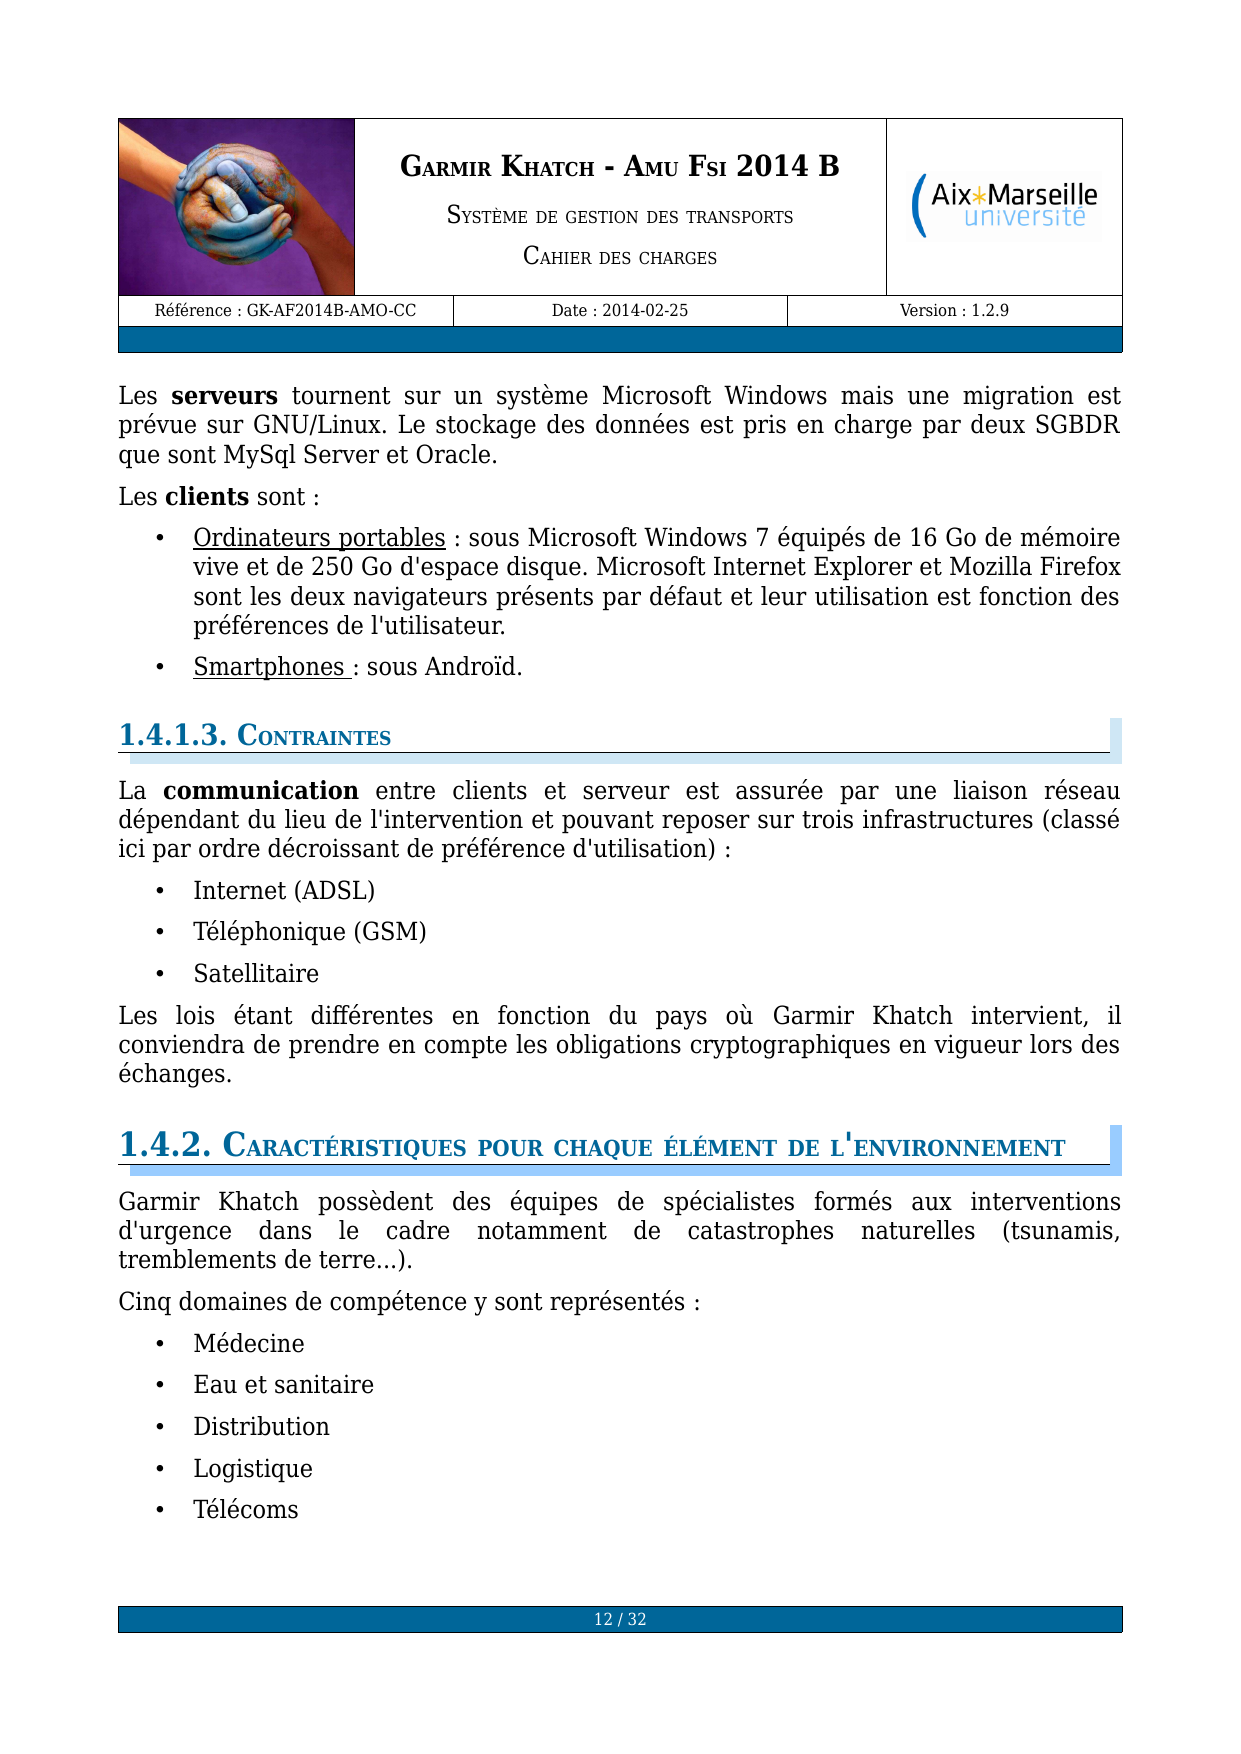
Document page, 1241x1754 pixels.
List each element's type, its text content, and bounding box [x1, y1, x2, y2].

text Les serveurs tournent sur un système Microsoft Windows mais une migration est prévue sur GNU/Linux. Le stockage des données est pris en charge par deux SGBDR que sont MySql Server et Oracle. [118, 381, 1122, 469]
list Satellitaire [156, 959, 1122, 988]
text Garmir Khatch possèdent des équipes de spécialistes formés aux interventions d'urgence dans le cadre notamment de catastrophes naturelles (tsunamis, tremblements de terre...). [118, 1187, 1122, 1275]
list Logistique [156, 1454, 1122, 1483]
list Médecine [156, 1329, 1122, 1358]
text La communication entre clients et serveur est assurée par une liaison réseau dépendant du lieu de l'intervention et pouvant reposer sur trois infrastructures (classé ici par ordre décroissant de préférence d'utilisation) : [118, 776, 1122, 863]
list Eau et sanitaire [156, 1371, 1122, 1400]
picture [119, 119, 354, 295]
text Les lois étant différentes en fonction du pays où Garmir Khatch intervient, il conviendra de prendre en compte les obligations cryptographiques en vigueur lors des échanges. [118, 1001, 1122, 1088]
text Les clients sont : [118, 481, 1122, 511]
list Ordinateurs portables : sous Microsoft Windows 7 équipés de 16 Go de mémoire vive et de 250 Go d'espace disque. Microsoft Internet Explorer et Mozilla Firefox sont les deux navigateurs présents par défaut et leur utilisation est fonction des préférences de l'utilisateur. [156, 523, 1122, 640]
list Télécoms [156, 1496, 1122, 1525]
list Téléphonique (GSM) [156, 918, 1122, 947]
list Smartphones : sous Androïd. [156, 652, 1122, 682]
text Cinq domaines de compétence y sont représentés : [118, 1287, 1122, 1317]
picture [887, 126, 1122, 288]
subtitle Caractéristiques pour chaque élément de l'environnement [118, 1124, 1110, 1164]
list Distribution [156, 1412, 1122, 1442]
subtitle Contraintes [118, 718, 1110, 752]
list Internet (ADSL) [156, 876, 1122, 905]
